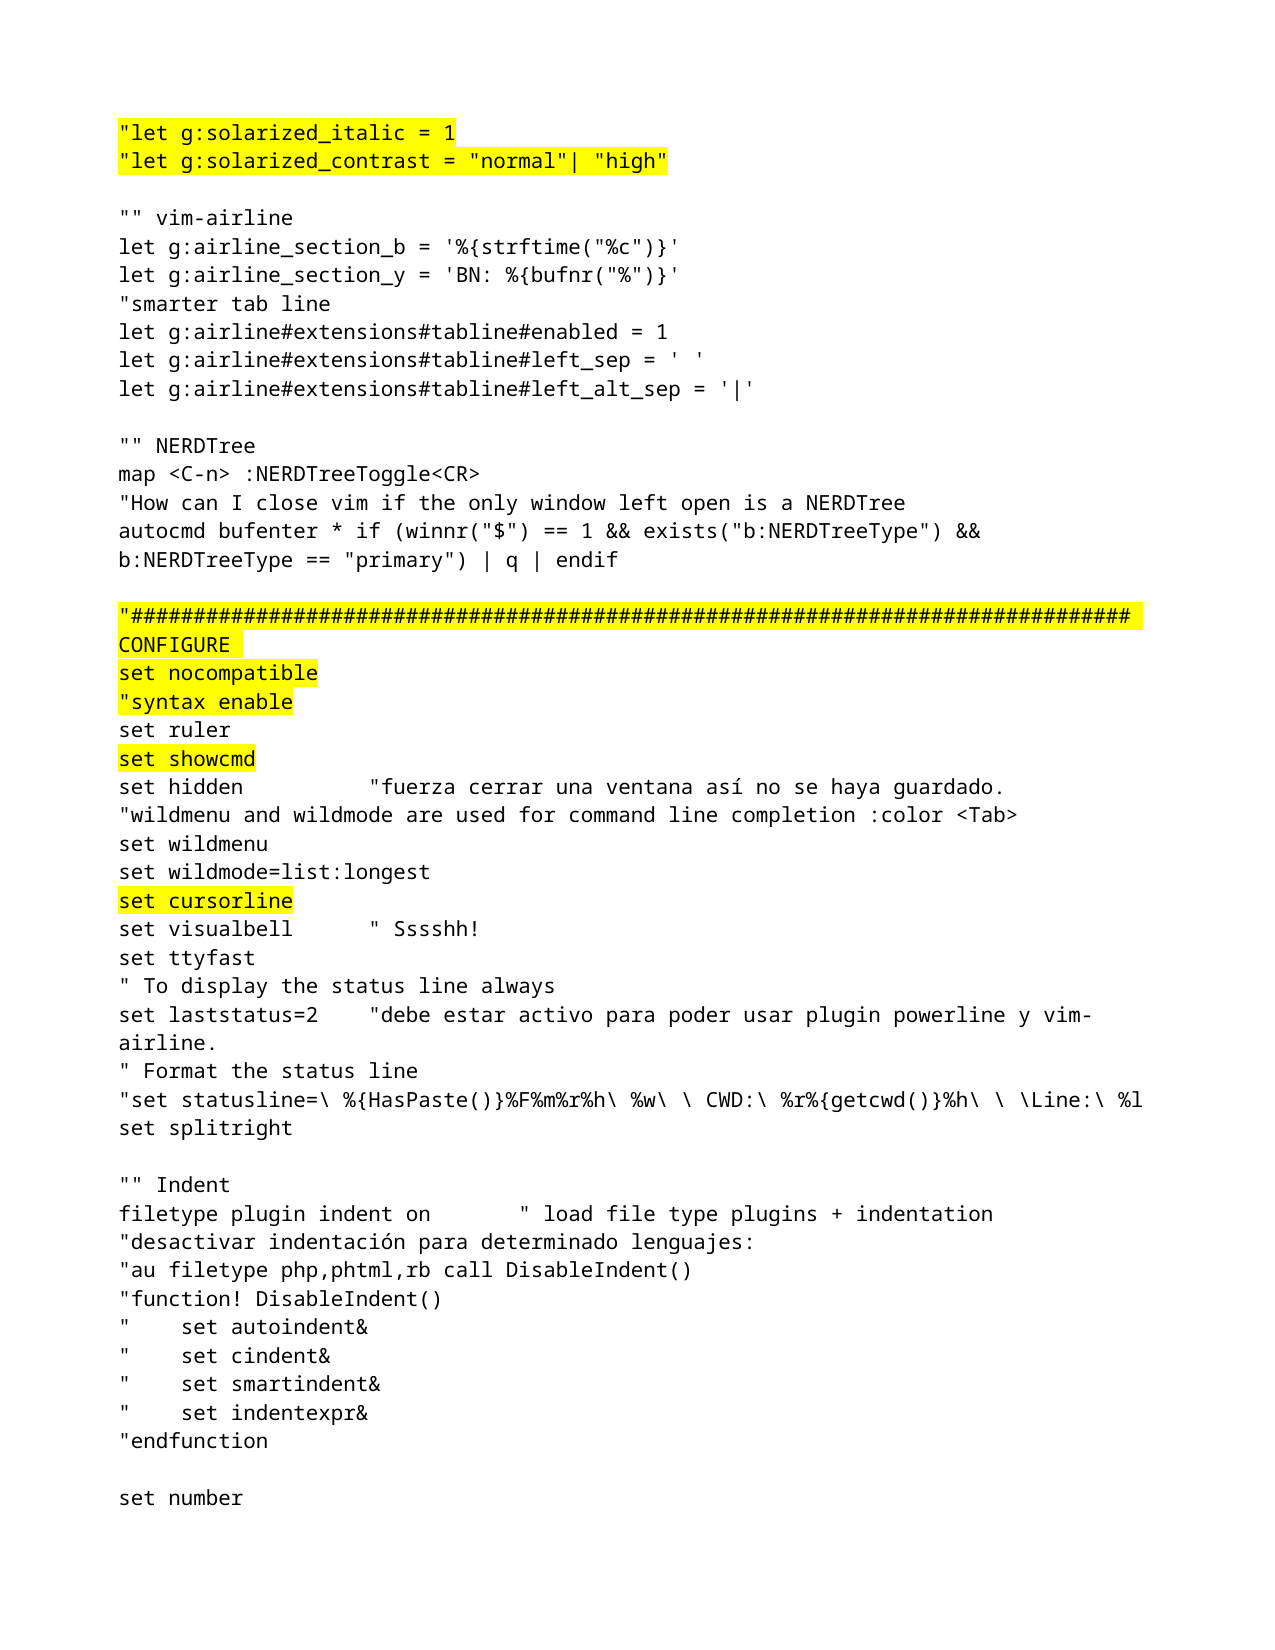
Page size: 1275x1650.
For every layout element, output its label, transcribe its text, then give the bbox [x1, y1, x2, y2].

text set visualbell " Sssshh! [118, 914, 1157, 943]
text set cursorline [118, 886, 1157, 914]
text "" vim-airline [118, 203, 1157, 232]
text "" Indent [118, 1170, 1157, 1199]
text set wildmenu [118, 829, 1157, 857]
text set ttyfast [118, 943, 1157, 971]
text set hidden "fuerza cerrar una ventana así no se haya guardado. [118, 772, 1157, 801]
text "let g:solarized_contrast = "normal"| "high" [118, 147, 1157, 175]
text "" NERDTree [118, 431, 1157, 459]
text "au filetype php,phtml,rb call DisableIndent() [118, 1256, 1157, 1284]
text "desactivar indentación para determinado lenguajes: [118, 1227, 1157, 1256]
text set showcmd [118, 744, 1157, 772]
text "function! DisableIndent() [118, 1284, 1157, 1312]
text set wildmode=list:longest [118, 857, 1157, 886]
text set number [118, 1483, 1157, 1512]
text "wildmenu and wildmode are used for command line completion :color <Tab> [118, 801, 1157, 829]
text filetype plugin indent on " load file type plugins + indentation [118, 1199, 1157, 1227]
text " set indentexpr& [118, 1398, 1157, 1426]
text " set autoindent& [118, 1312, 1157, 1341]
text " set smartindent& [118, 1369, 1157, 1398]
text " To display the status line always [118, 971, 1157, 1000]
text map <C-n> :NERDTreeToggle<CR> [118, 459, 1157, 488]
text let g:airline_section_b = '%{strftime("%c")}' [118, 232, 1157, 260]
text let g:airline#extensions#tabline#left_sep = ' ' [118, 346, 1157, 374]
text let g:airline_section_y = 'BN: %{bufnr("%")}' [118, 260, 1157, 289]
text "syntax enable [118, 687, 1157, 715]
text "################################################################################ CONFIGURE [118, 602, 1157, 658]
text "smarter tab line [118, 289, 1157, 317]
text set splitright [118, 1113, 1157, 1142]
text set nocompatible [118, 658, 1157, 687]
text " set cindent& [118, 1341, 1157, 1369]
text set ruler [118, 715, 1157, 744]
text "set statusline=\ %{HasPaste()}%F%m%r%h\ %w\ \ CWD:\ %r%{getcwd()}%h\ \ \Line:\ %l [118, 1085, 1157, 1113]
text "let g:solarized_italic = 1 [118, 118, 1157, 147]
text set laststatus=2 "debe estar activo para poder usar plugin powerline y vim-airline. [118, 1000, 1157, 1057]
text "How can I close vim if the only window left open is a NERDTree [118, 488, 1157, 516]
text let g:airline#extensions#tabline#enabled = 1 [118, 317, 1157, 346]
text " Format the status line [118, 1057, 1157, 1085]
text "endfunction [118, 1426, 1157, 1455]
text autocmd bufenter * if (winnr("$") == 1 && exists("b:NERDTreeType") && b:NERDTreeType == "primary") | q | endif [118, 516, 1157, 573]
text let g:airline#extensions#tabline#left_alt_sep = '|' [118, 374, 1157, 402]
